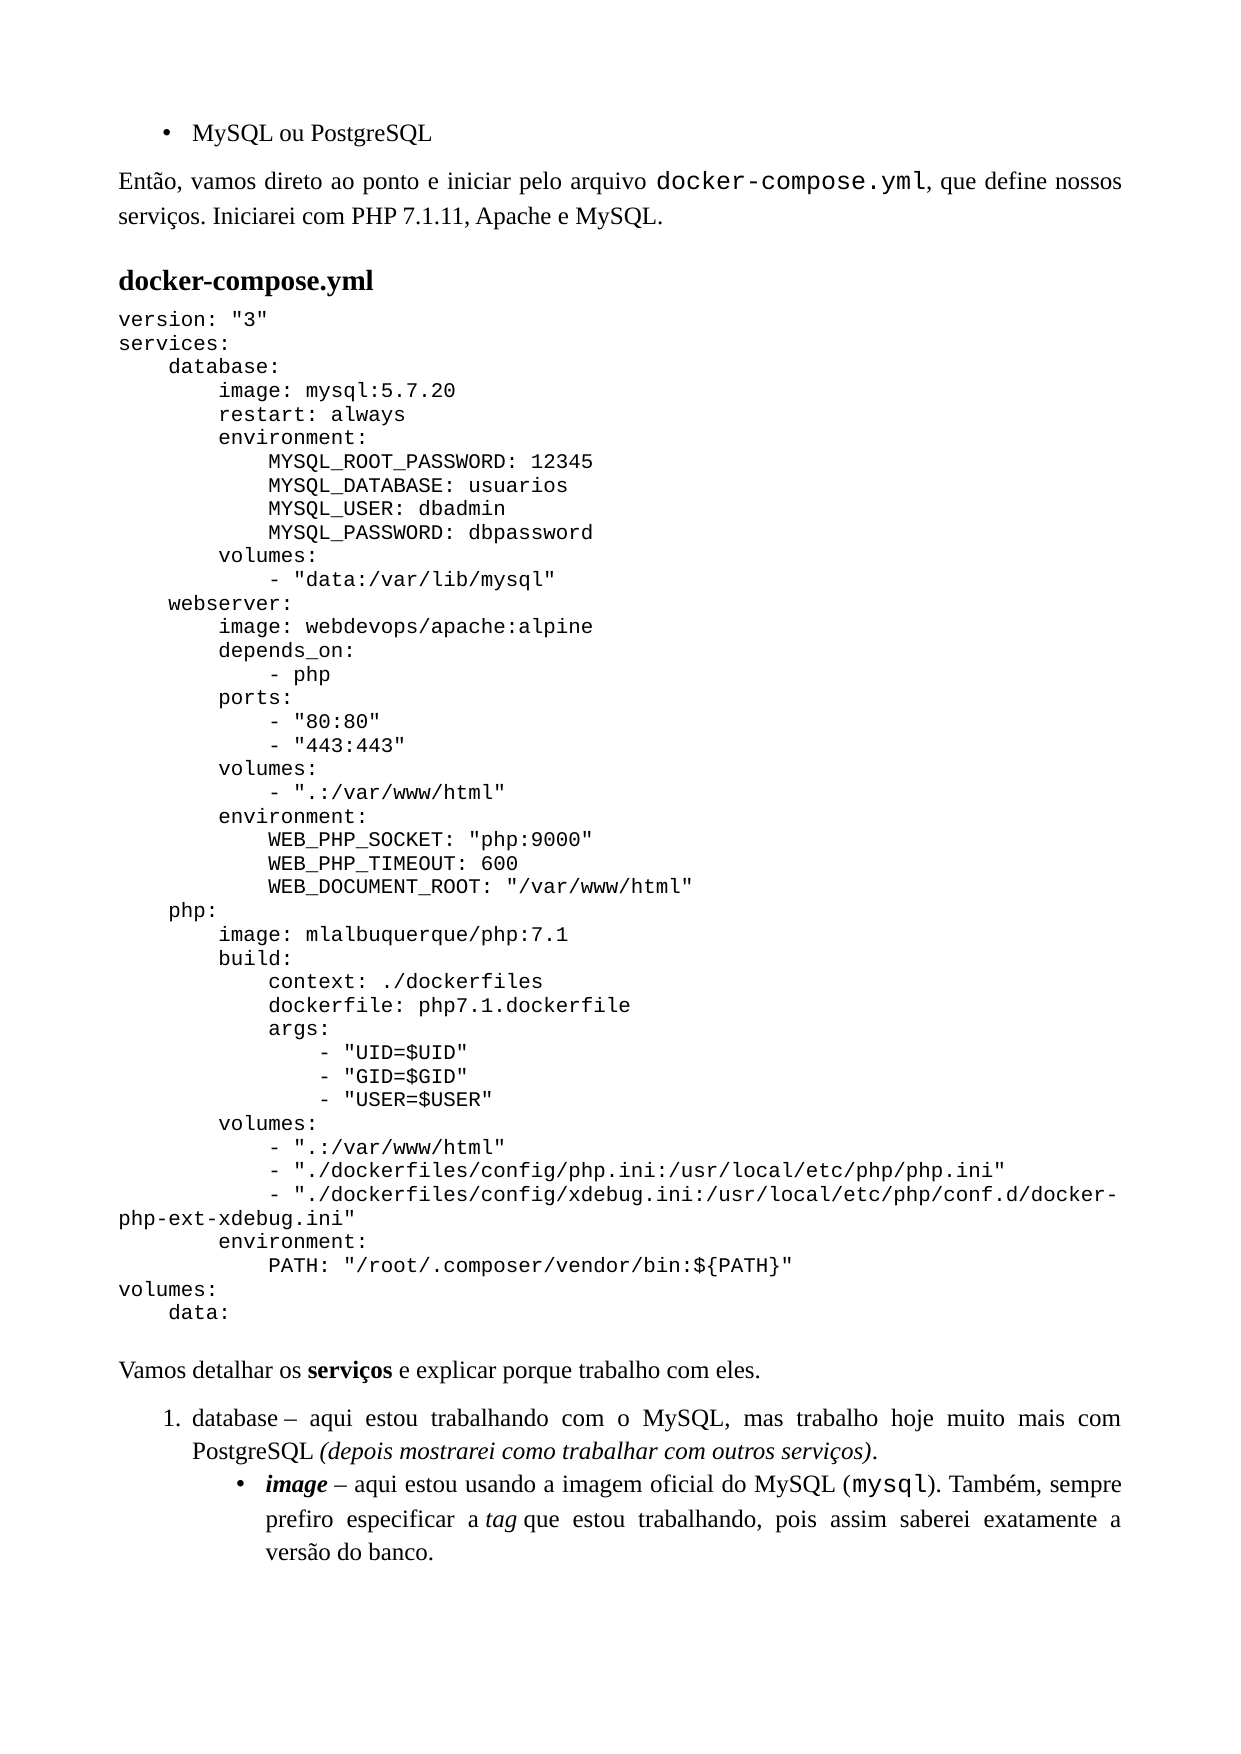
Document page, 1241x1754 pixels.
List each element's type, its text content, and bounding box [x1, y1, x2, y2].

text volumes: [118, 758, 1122, 782]
text args: [118, 1018, 1122, 1042]
text context: ./dockerfiles [118, 971, 1122, 995]
text - "USER=$USER" [118, 1089, 1122, 1113]
text environment: [118, 1231, 1122, 1255]
text database: [118, 356, 1122, 380]
text ports: [118, 687, 1122, 711]
text - "./dockerfiles/config/php.ini:/usr/local/etc/php/php.ini" [118, 1160, 1122, 1184]
text WEB_DOCUMENT_ROOT: "/var/www/html" [118, 877, 1122, 900]
text environment: [118, 427, 1122, 451]
text restart: always [118, 404, 1122, 427]
text - "UID=$UID" [118, 1042, 1122, 1066]
text - "443:443" [118, 735, 1122, 758]
text environment: [118, 806, 1122, 829]
text - php [118, 664, 1122, 687]
text - "data:/var/lib/mysql" [118, 569, 1122, 593]
text build: [118, 947, 1122, 971]
list image – aqui estou usando a imagem oficial do MySQL (mysql). Também, sempre prefiro especificar a tag que estou trabalhando, pois assim saberei exatamente a versão do banco. [236, 1469, 1122, 1566]
text - "./dockerfiles/config/xdebug.ini:/usr/local/etc/php/conf.d/docker-php-ext-xdebug.ini" [118, 1184, 1122, 1231]
text volumes: [118, 1113, 1122, 1137]
text - ".:/var/www/html" [118, 782, 1122, 806]
text depends_on: [118, 640, 1122, 664]
text Então, vamos direto ao ponto e iniciar pelo arquivo docker-compose.yml, que define nossos serviços. Iniciarei com PHP 7.1.11, Apache e MySQL. [118, 166, 1122, 229]
text - ".:/var/www/html" [118, 1137, 1122, 1160]
text image: mlalbuquerque/php:7.1 [118, 924, 1122, 947]
text php: [118, 900, 1122, 924]
text WEB_PHP_TIMEOUT: 600 [118, 853, 1122, 877]
list MySQL ou PostgreSQL [162, 118, 1122, 147]
text WEB_PHP_SOCKET: "php:9000" [118, 829, 1122, 853]
text version: "3" [118, 309, 1122, 333]
text dockerfile: php7.1.dockerfile [118, 995, 1122, 1018]
text MYSQL_DATABASE: usuarios [118, 474, 1122, 498]
text webserver: [118, 593, 1122, 616]
text MYSQL_ROOT_PASSWORD: 12345 [118, 451, 1122, 474]
text volumes: [118, 1278, 1122, 1302]
text services: [118, 333, 1122, 356]
text MYSQL_USER: dbadmin [118, 498, 1122, 522]
text MYSQL_PASSWORD: dbpassword [118, 522, 1122, 546]
text image: mysql:5.7.20 [118, 380, 1122, 404]
text data: [118, 1302, 1122, 1326]
text PATH: "/root/.composer/vendor/bin:${PATH}" [118, 1255, 1122, 1278]
text image: webdevops/apache:alpine [118, 616, 1122, 640]
text - "80:80" [118, 711, 1122, 735]
text volumes: [118, 546, 1122, 569]
text Vamos detalhar os serviços e explicar porque trabalho com eles. [118, 1355, 1122, 1384]
subtitle docker-compose.yml [118, 263, 1122, 297]
text - "GID=$GID" [118, 1066, 1122, 1089]
list database – aqui estou trabalhando com o MySQL, mas trabalho hoje muito mais com PostgreSQL (depois mostrarei como trabalhar com outros serviços). [162, 1403, 1122, 1465]
